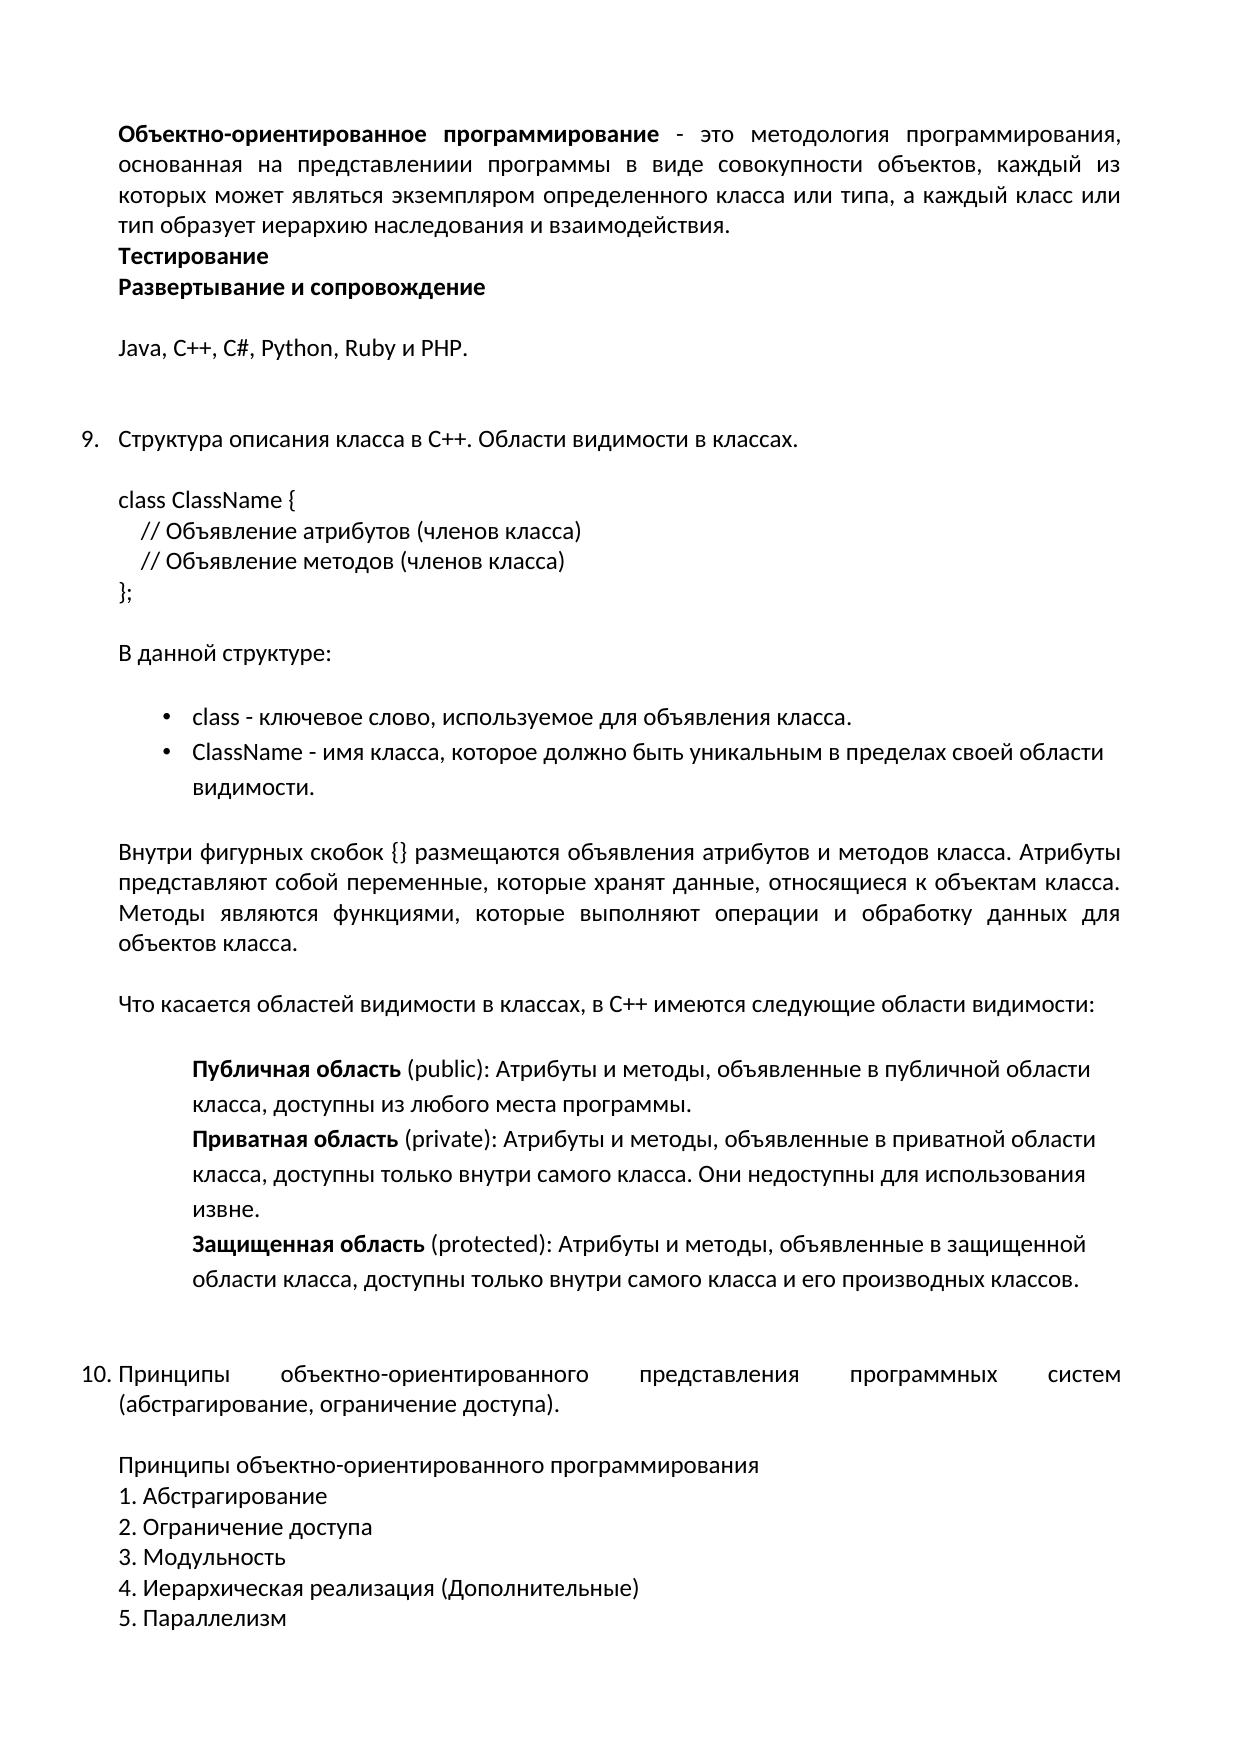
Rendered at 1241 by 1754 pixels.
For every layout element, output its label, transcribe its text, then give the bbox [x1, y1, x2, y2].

list class - ключевое слово, используемое для объявления класса. [162, 701, 1122, 732]
list 2. Ограничение доступа [118, 1511, 1122, 1541]
list Внутри фигурных скобок {} размещаются объявления атрибутов и методов класса. Атрибуты представляют собой переменные, которые хранят данные, относящиеся к объектам класса. Методы являются функциями, которые выполняют операции и обработку данных для объектов класса. [118, 836, 1122, 958]
text Что касается областей видимости в классах, в C++ имеются следующие области видимости: [118, 988, 1122, 1019]
list Защищенная область (protected): Атрибуты и методы, объявленные в защищенной области класса, доступны только внутри самого класса и его производных классов. [162, 1228, 1122, 1293]
list Объектно-ориентированное программирование - это методология программирования, основанная на представлениии программы в виде совокупности объектов, каждый из которых может являться экземпляром определенного класса или типа, а каждый класс или тип образует иерархию наследования и взаимодействия. [118, 118, 1122, 240]
list Принципы объектно-ориентированного программирования [118, 1449, 1122, 1480]
list Принципы объектно-ориентированного представления программных систем (абстрагирование, ограничение доступа). [81, 1358, 1122, 1419]
list 5. Параллелизм [118, 1602, 1122, 1633]
list Структура описания класса в С++. Области видимости в классах. [81, 423, 1122, 454]
list Java, C++, C#, Python, Ruby и PHP. [118, 332, 1122, 362]
list 1. Абстрагирование [118, 1480, 1122, 1511]
list Приватная область (private): Атрибуты и методы, объявленные в приватной области класса, доступны только внутри самого класса. Они недоступны для использования извне. [162, 1123, 1122, 1223]
list Развертывание и сопровождение [118, 271, 1122, 301]
list ClassName - имя класса, которое должно быть уникальным в пределах своей области видимости. [162, 736, 1122, 802]
list 3. Модульность [118, 1541, 1122, 1572]
list 4. Иерархическая реализация (Дополнительные) [118, 1572, 1122, 1602]
list Публичная область (public): Атрибуты и методы, объявленные в публичной области класса, доступны из любого места программы. [162, 1053, 1122, 1118]
list Тестирование [118, 240, 1122, 271]
list class ClassName { // Объявление атрибутов (членов класса) // Объявление методов (членов класса) }; [118, 484, 1122, 637]
text В данной структуре: [118, 637, 1122, 667]
